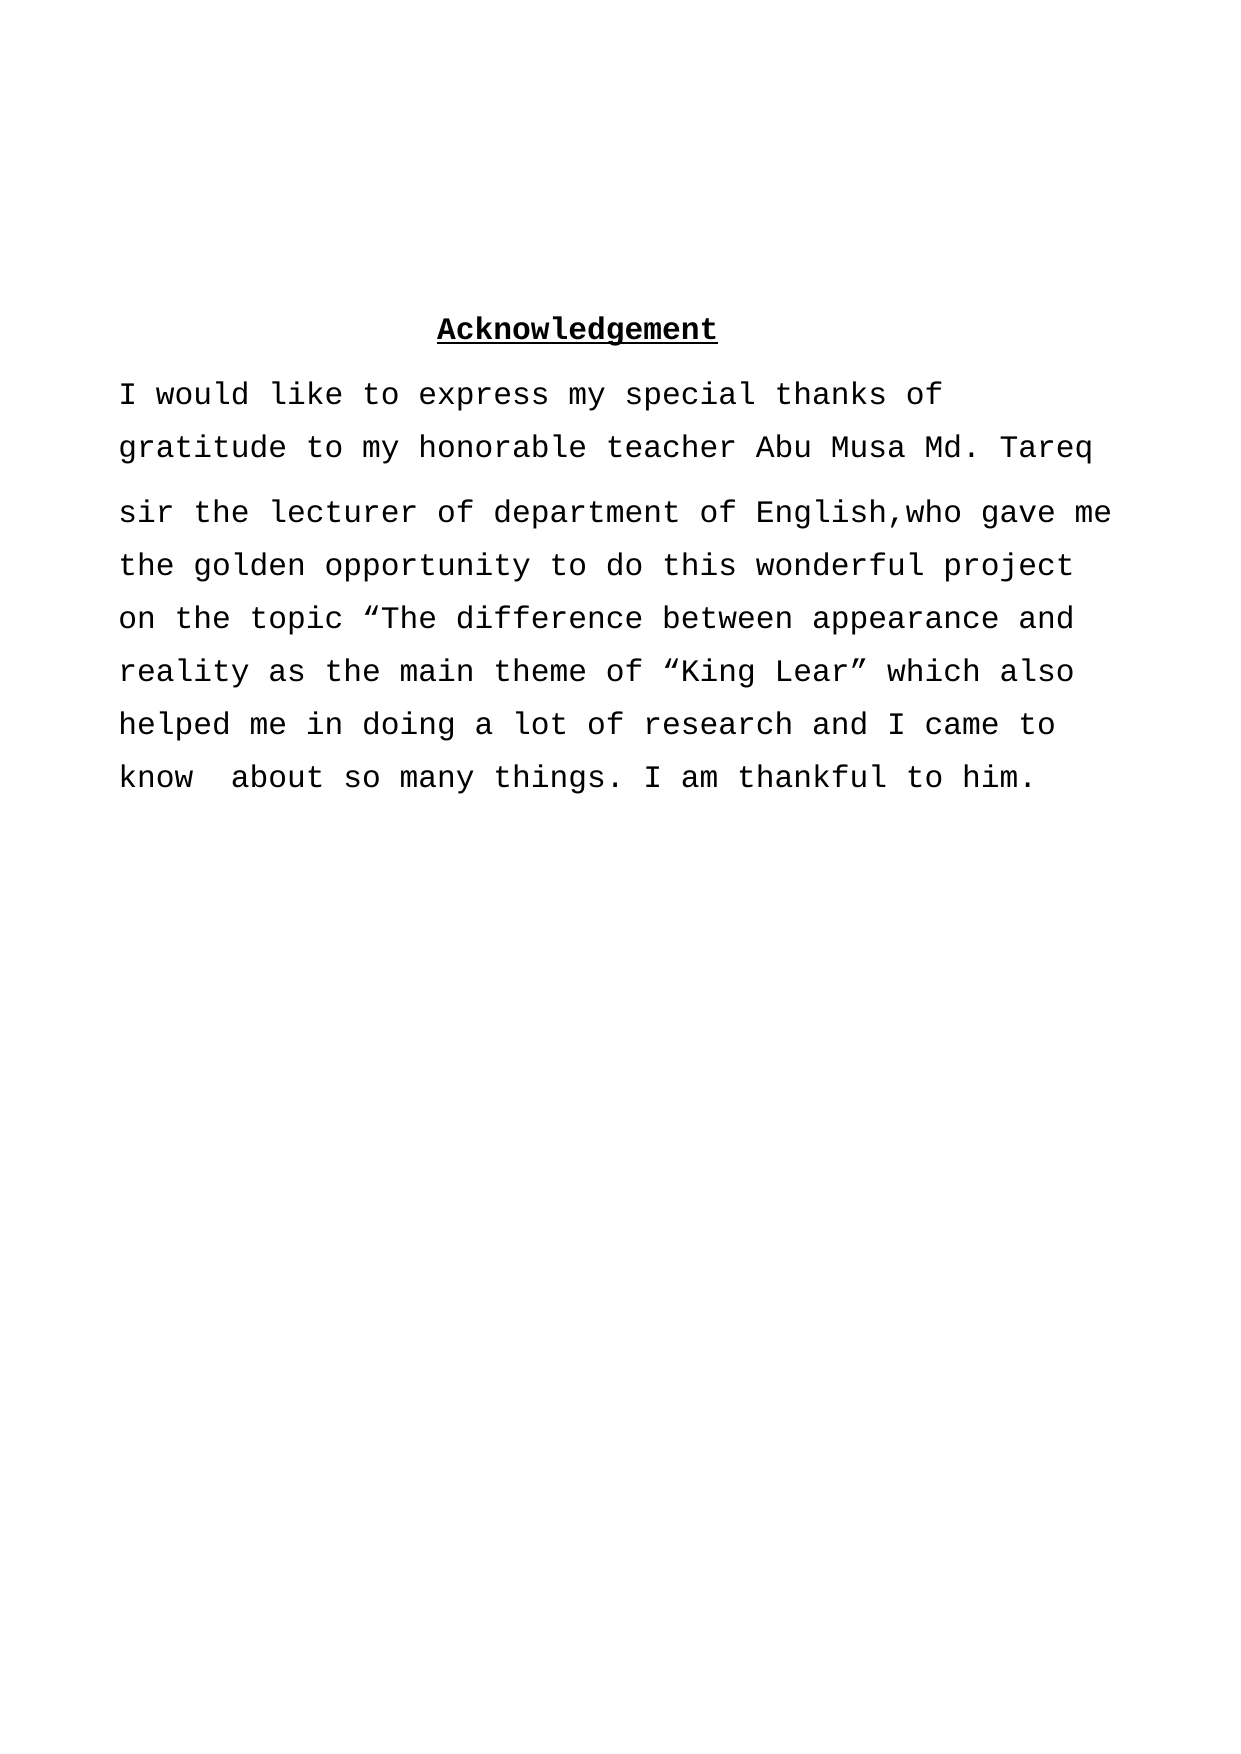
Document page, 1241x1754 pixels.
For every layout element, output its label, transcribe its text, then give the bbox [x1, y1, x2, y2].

text Acknowledgement [118, 313, 1122, 348]
text sir the lecturer of department of English,who gave me the golden opportunity to do this wonderful project on the topic “The difference between appearance and reality as the main theme of “King Lear” which also helped me in doing a lot of research and I came to know about so many things. I am thankful to him. [118, 496, 1122, 797]
text I would like to express my special thanks of gratitude to my honorable teacher Abu Musa Md. Tareq [118, 378, 1122, 467]
